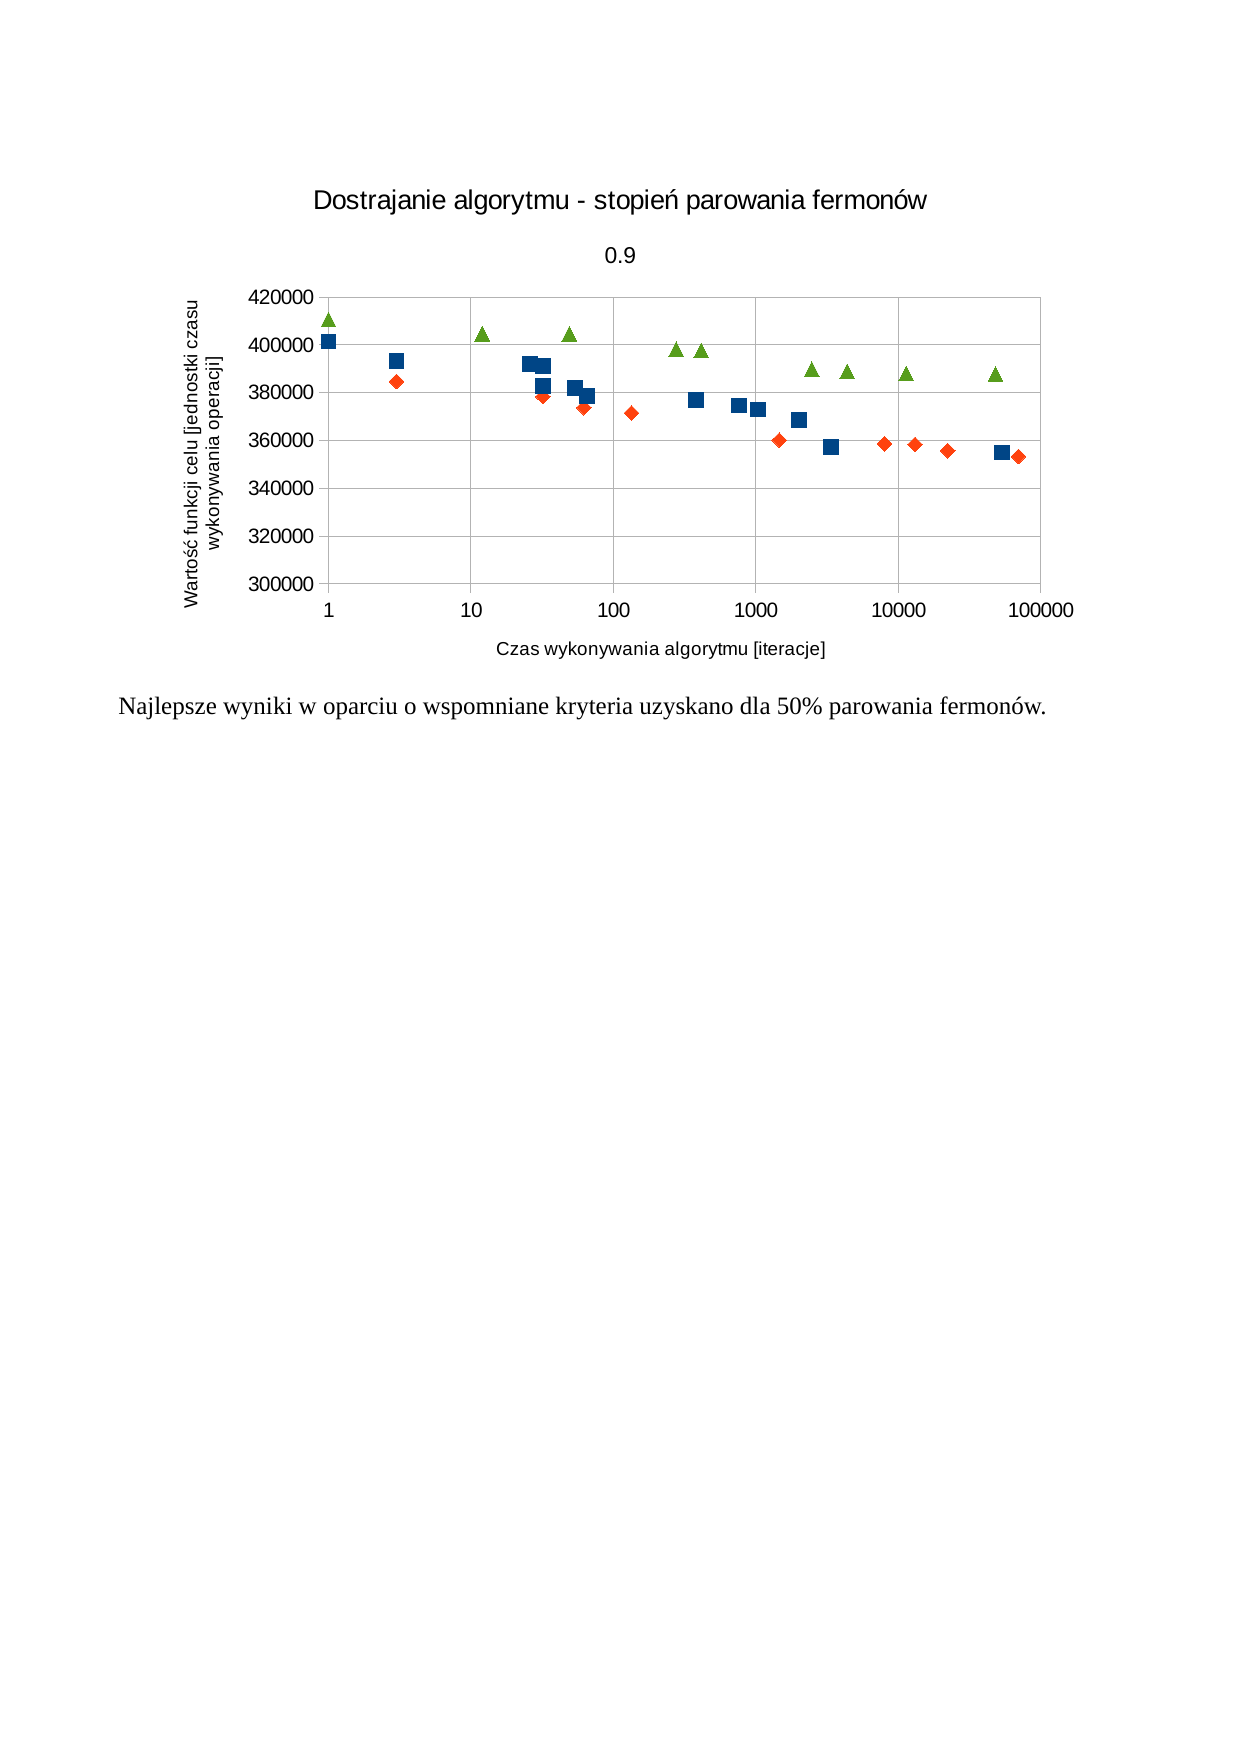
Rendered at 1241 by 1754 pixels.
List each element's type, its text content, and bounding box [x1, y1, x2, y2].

text Najlepsze wyniki w oparciu o wspomniane kryteria uzyskano dla 50% parowania fermonów. [118, 159, 1122, 719]
